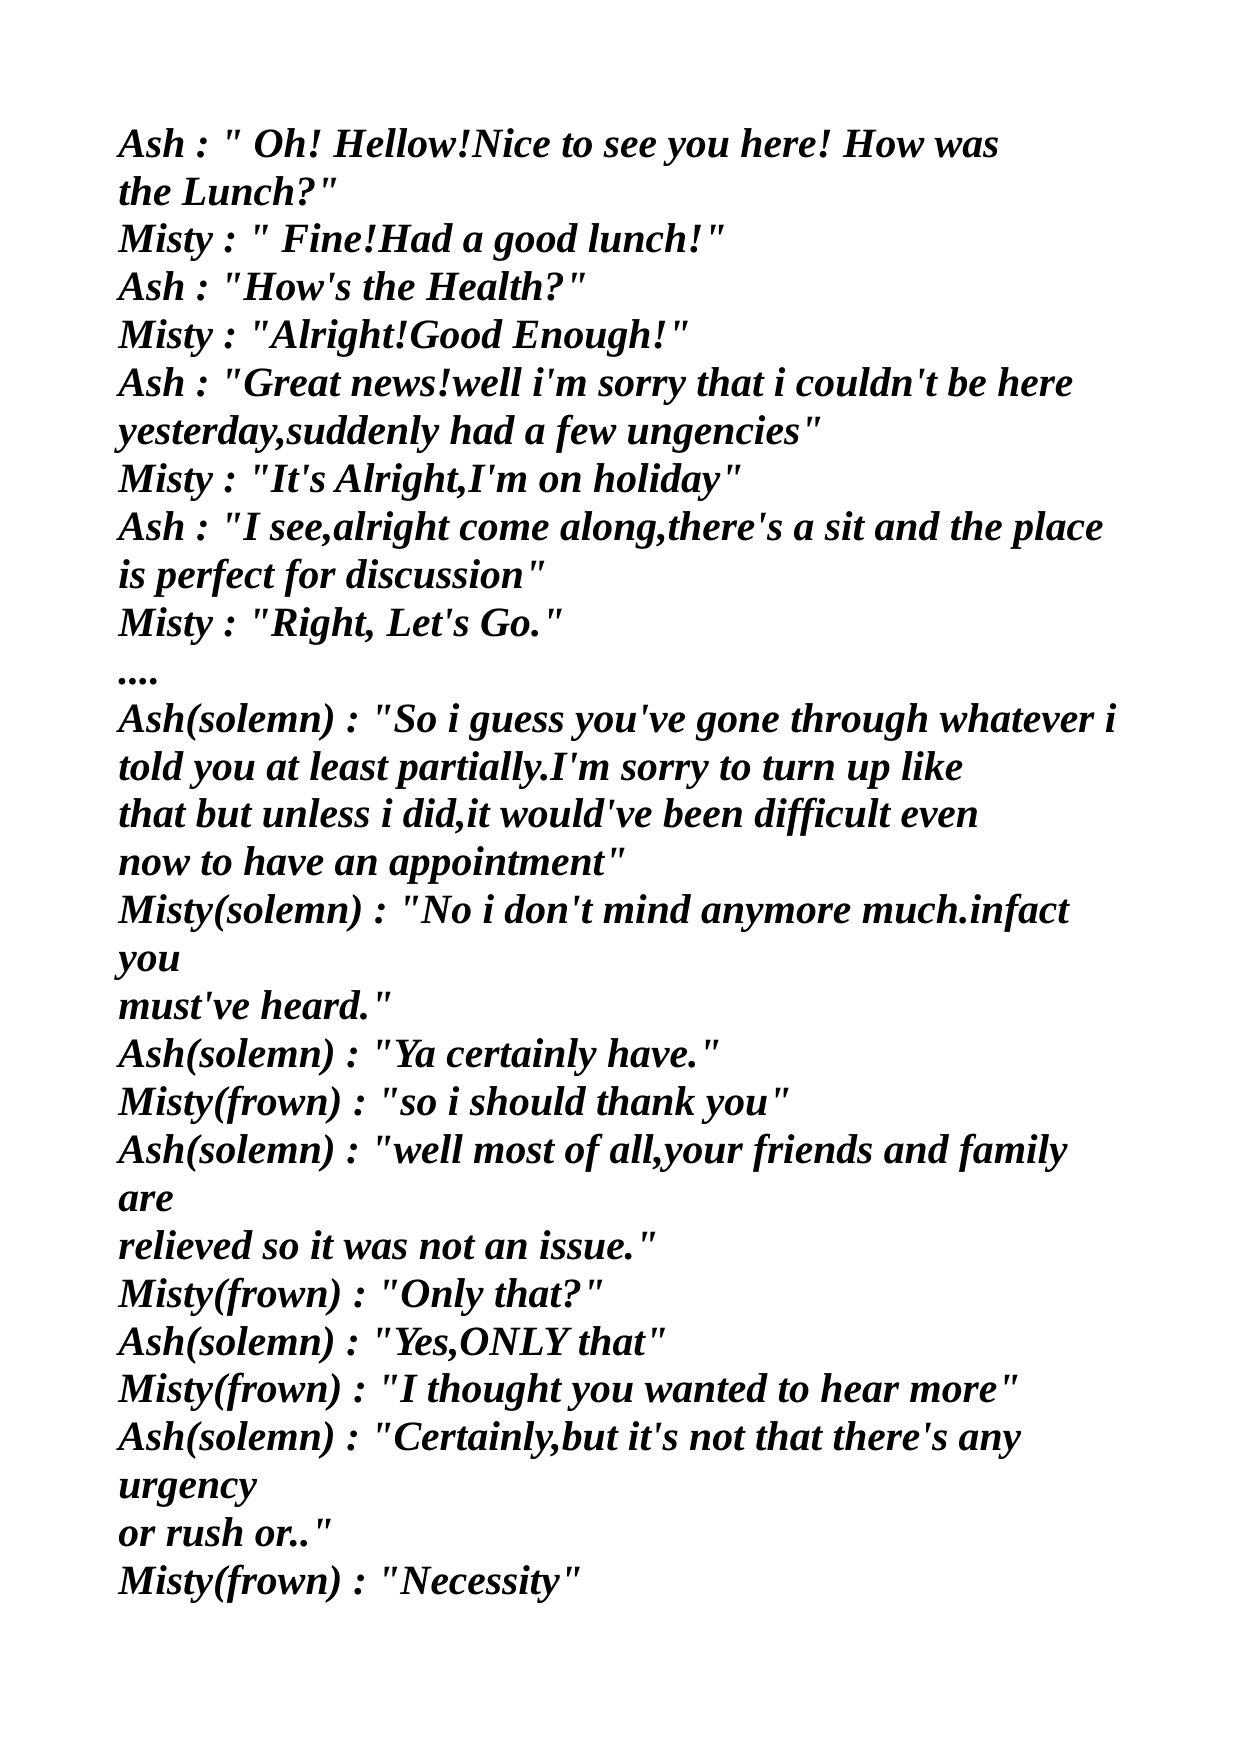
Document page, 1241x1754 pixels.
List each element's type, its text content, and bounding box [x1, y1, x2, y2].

text Ash(solemn) : "Certainly,but it's not that there's any urgency [118, 1412, 1122, 1508]
text Misty(frown) : "Only that?" [118, 1268, 1122, 1316]
text the Lunch?" [118, 166, 1122, 214]
text .... [118, 645, 1122, 693]
text relieved so it was not an issue." [118, 1220, 1122, 1268]
text or rush or.." [118, 1508, 1122, 1556]
text Misty(frown) : "so i should thank you" [118, 1076, 1122, 1124]
text Ash : " Oh! Hellow!Nice to see you here! How was [118, 118, 1122, 166]
text told you at least partially.I'm sorry to turn up like [118, 741, 1122, 789]
text Ash : "I see,alright come along,there's a sit and the place is perfect for discussion" [118, 501, 1122, 597]
text Misty(frown) : "I thought you wanted to hear more" [118, 1364, 1122, 1412]
text Misty : "Right, Let's Go." [118, 597, 1122, 645]
text Misty(frown) : "Necessity" [118, 1556, 1122, 1603]
text Misty : "Alright!Good Enough!" [118, 310, 1122, 358]
text Ash(solemn) : "well most of all,your friends and family are [118, 1124, 1122, 1220]
text Misty : " Fine!Had a good lunch!" [118, 214, 1122, 262]
text Ash : "How's the Health?" [118, 262, 1122, 310]
text Ash(solemn) : "Ya certainly have." [118, 1028, 1122, 1076]
text that but unless i did,it would've been difficult even [118, 789, 1122, 837]
text Ash(solemn) : "Yes,ONLY that" [118, 1316, 1122, 1364]
text must've heard." [118, 981, 1122, 1028]
text Ash(solemn) : "So i guess you've gone through whatever i [118, 693, 1122, 741]
text Misty : "It's Alright,I'm on holiday" [118, 453, 1122, 501]
text Misty(solemn) : "No i don't mind anymore much.infact you [118, 885, 1122, 981]
text Ash : "Great news!well i'm sorry that i couldn't be here yesterday,suddenly had a few ungencies" [118, 358, 1122, 453]
text now to have an appointment" [118, 837, 1122, 885]
